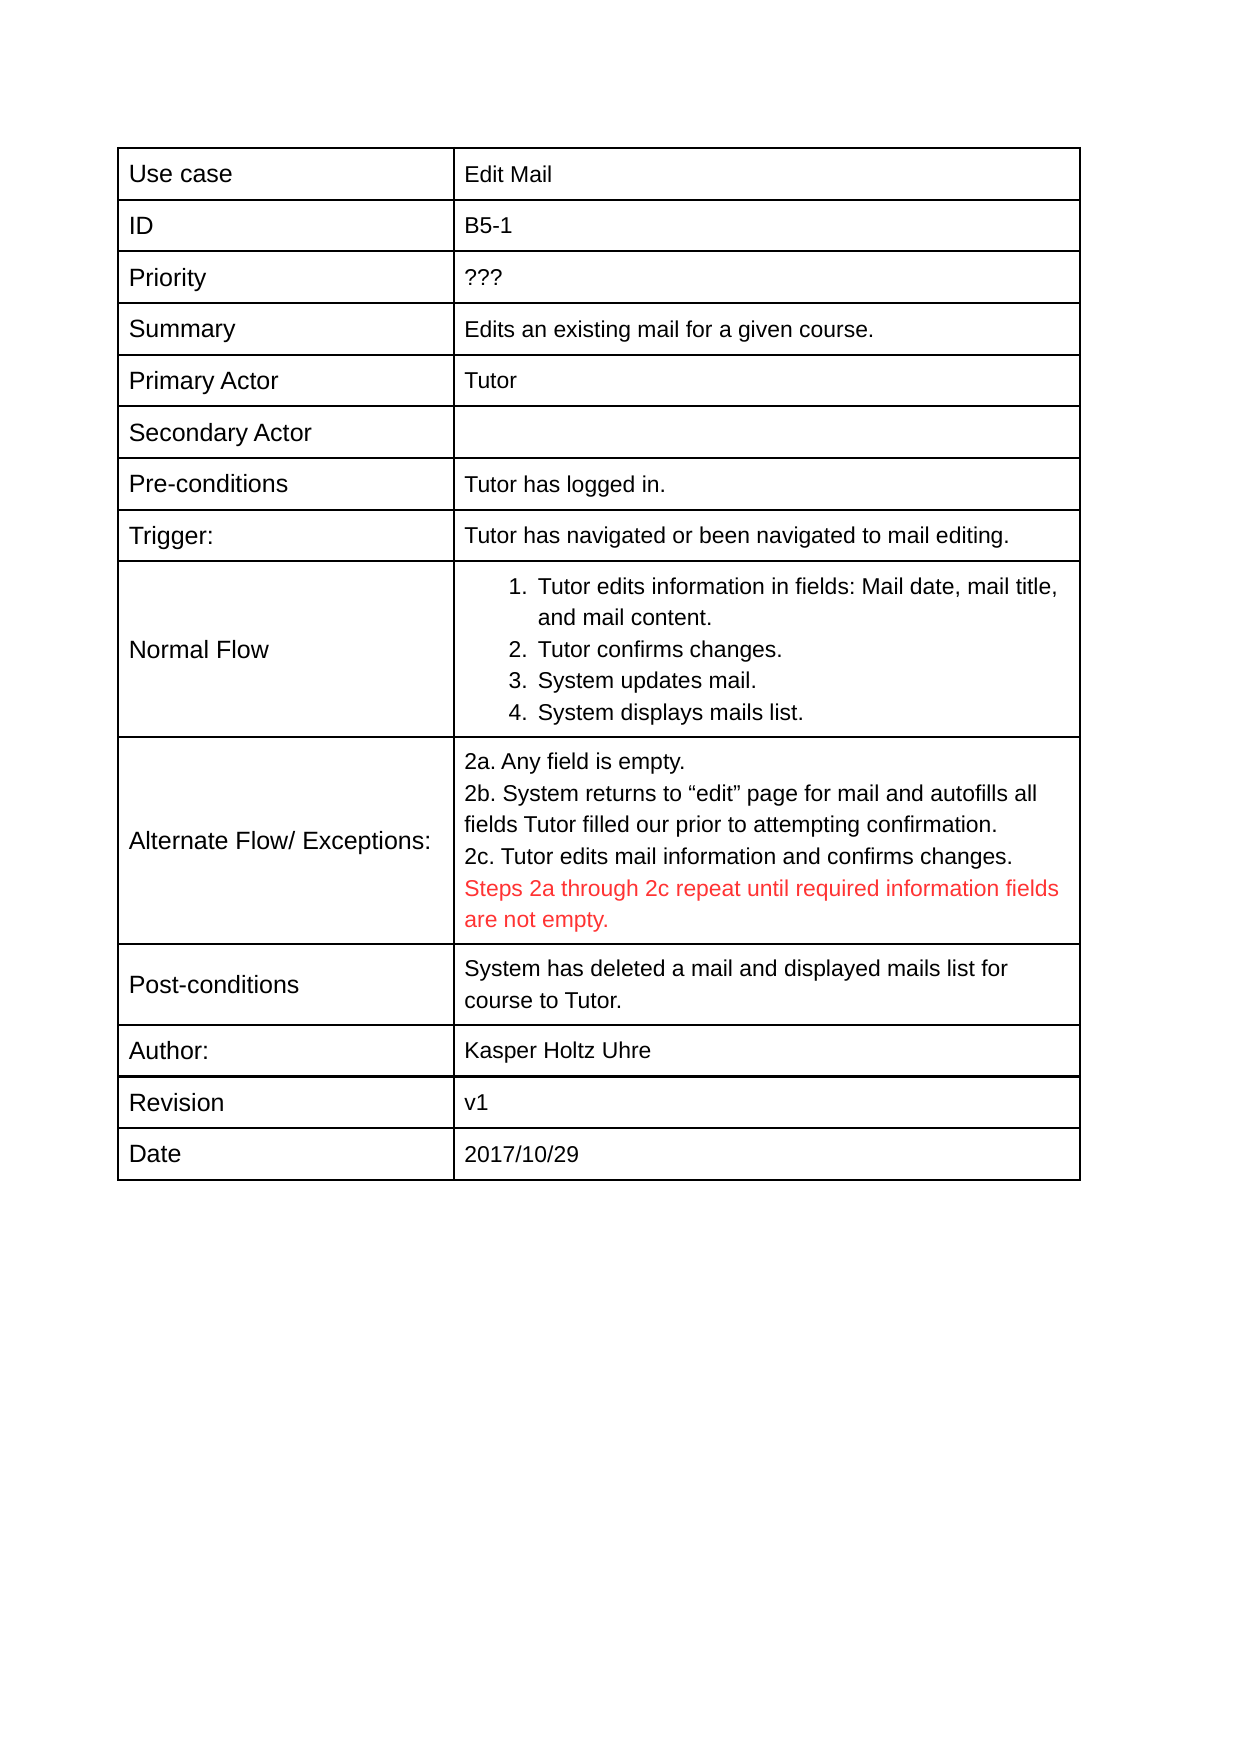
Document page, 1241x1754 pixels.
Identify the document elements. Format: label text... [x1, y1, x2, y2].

table_cell Tutor [455, 356, 1079, 405]
table_cell Pre-conditions [119, 459, 453, 508]
table_cell Edits an existing mail for a given course. [455, 304, 1079, 353]
table_cell Normal Flow [119, 562, 453, 736]
table_cell v1 [455, 1078, 1079, 1127]
table_cell Tutor edits information in fields: Mail date, mail title, and mail content. Tutor confirms changes. System updates mail. System displays mails list. [455, 562, 1079, 736]
table_cell Tutor has navigated or been navigated to mail editing. [455, 511, 1079, 560]
table_cell Post-conditions [119, 945, 453, 1024]
table_cell B5-1 [455, 201, 1079, 250]
table_cell Summary [119, 304, 453, 353]
table_cell Primary Actor [119, 356, 453, 405]
table_header Edit Mail [455, 149, 1079, 198]
table_cell ??? [455, 252, 1079, 302]
table_cell [455, 407, 1079, 457]
table_cell Secondary Actor [119, 407, 453, 457]
table_cell Tutor has logged in. [455, 459, 1079, 508]
table_cell 2a. Any field is empty. 2b. System returns to “edit” page for mail and autofills all fields Tutor filled our prior to attempting confirmation. 2c. Tutor edits mail information and confirms changes. Steps 2a through 2c repeat until required information fields are not empty. [455, 738, 1079, 943]
table_cell Trigger: [119, 511, 453, 560]
table_cell System has deleted a mail and displayed mails list for course to Tutor. [455, 945, 1079, 1024]
table_cell Revision [119, 1078, 453, 1127]
table_cell Kasper Holtz Uhre [455, 1026, 1079, 1075]
table_cell Alternate Flow/ Exceptions: [119, 738, 453, 943]
table_cell Author: [119, 1026, 453, 1075]
table_cell 2017/10/29 [455, 1129, 1079, 1179]
table_cell Date [119, 1129, 453, 1179]
table_header Use case [119, 149, 453, 198]
table_cell ID [119, 201, 453, 250]
table_cell Priority [119, 252, 453, 302]
